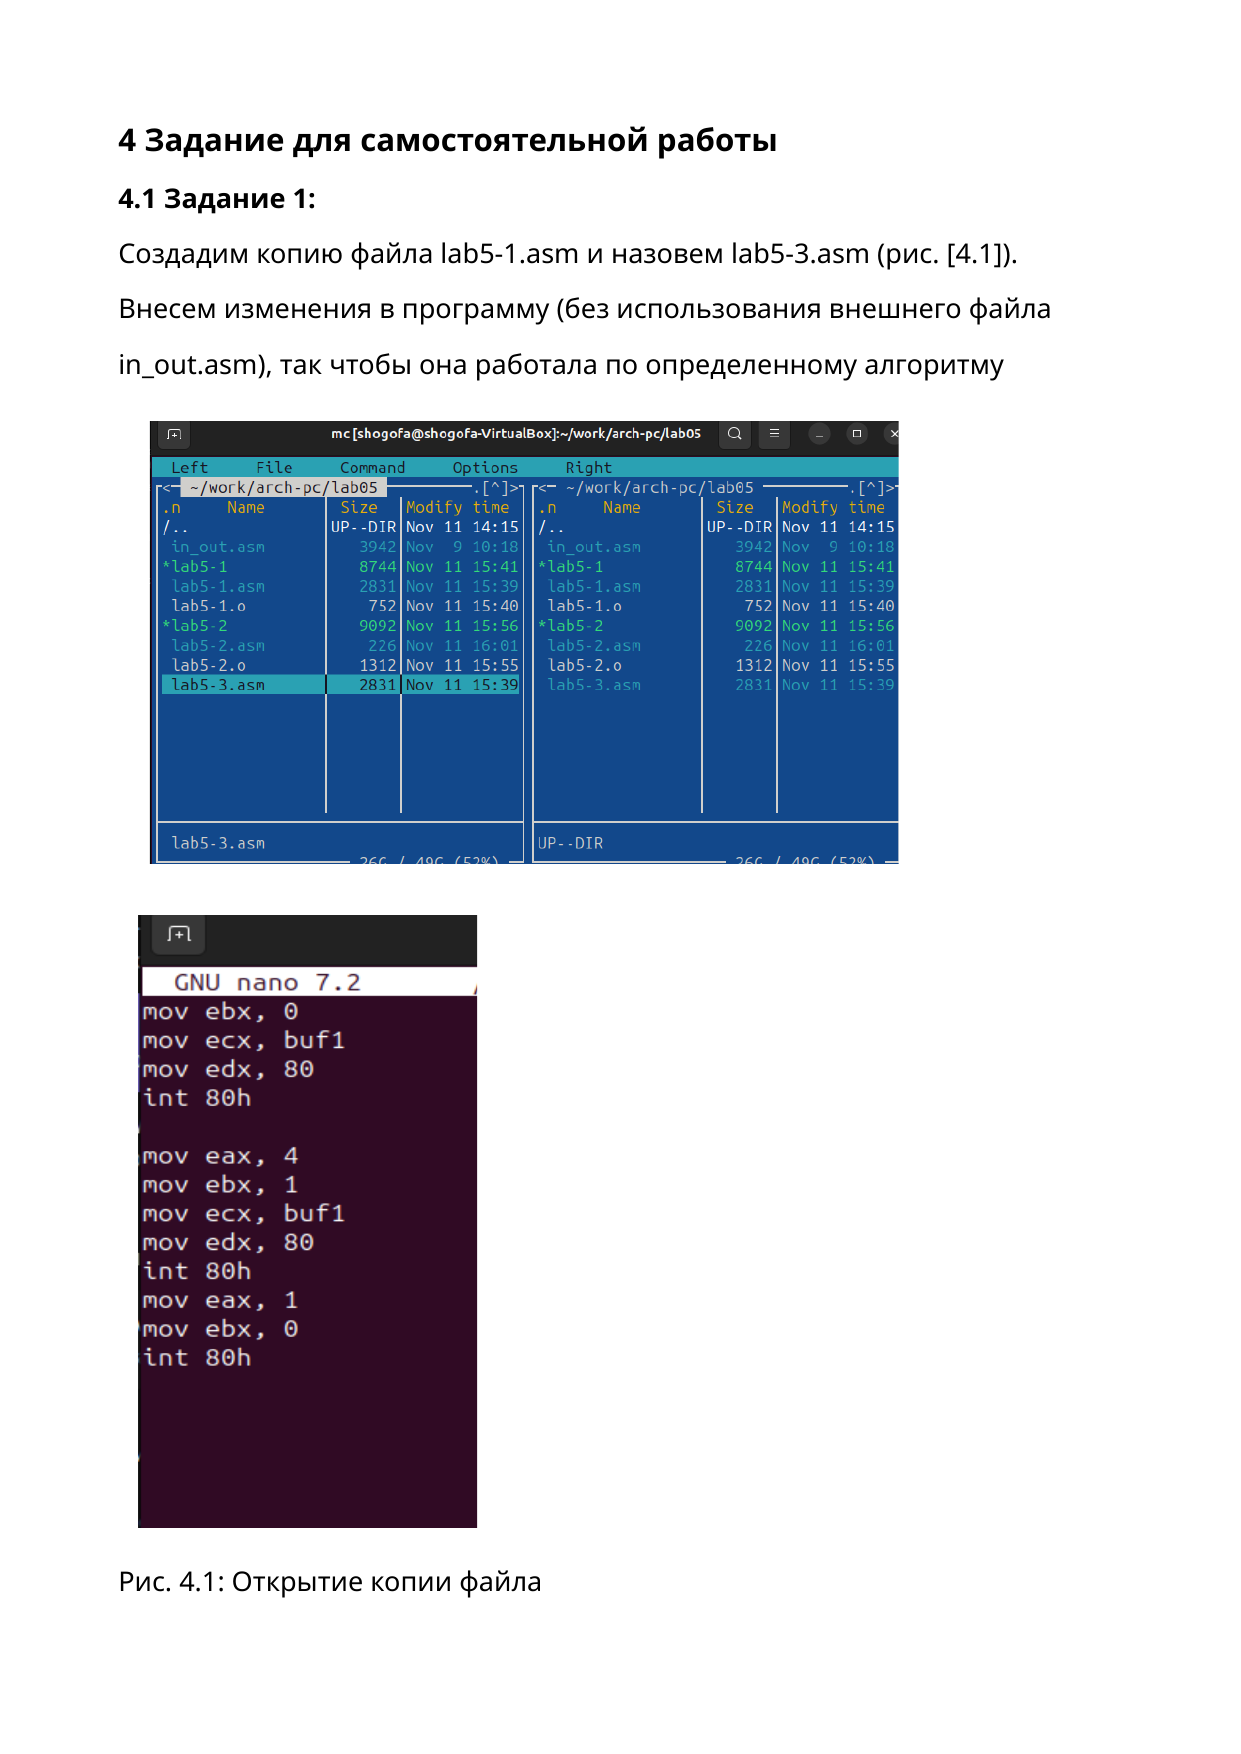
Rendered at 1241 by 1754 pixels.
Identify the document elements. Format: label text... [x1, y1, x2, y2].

picture [138, 915, 478, 1528]
text Рис. 4.1: Открытие копии файла [118, 1562, 1122, 1599]
text 4 Задание для самостоятельной работы 4.1 Задание 1: Создадим копию файла lab5-1.asm и назовем lab5-3.asm (рис. [4.1]). Внесем изменения в программу (без использования внешнего файла in_out.asm), так чтобы она работала по определенному алгоритму [118, 118, 1122, 382]
picture [149, 421, 899, 864]
